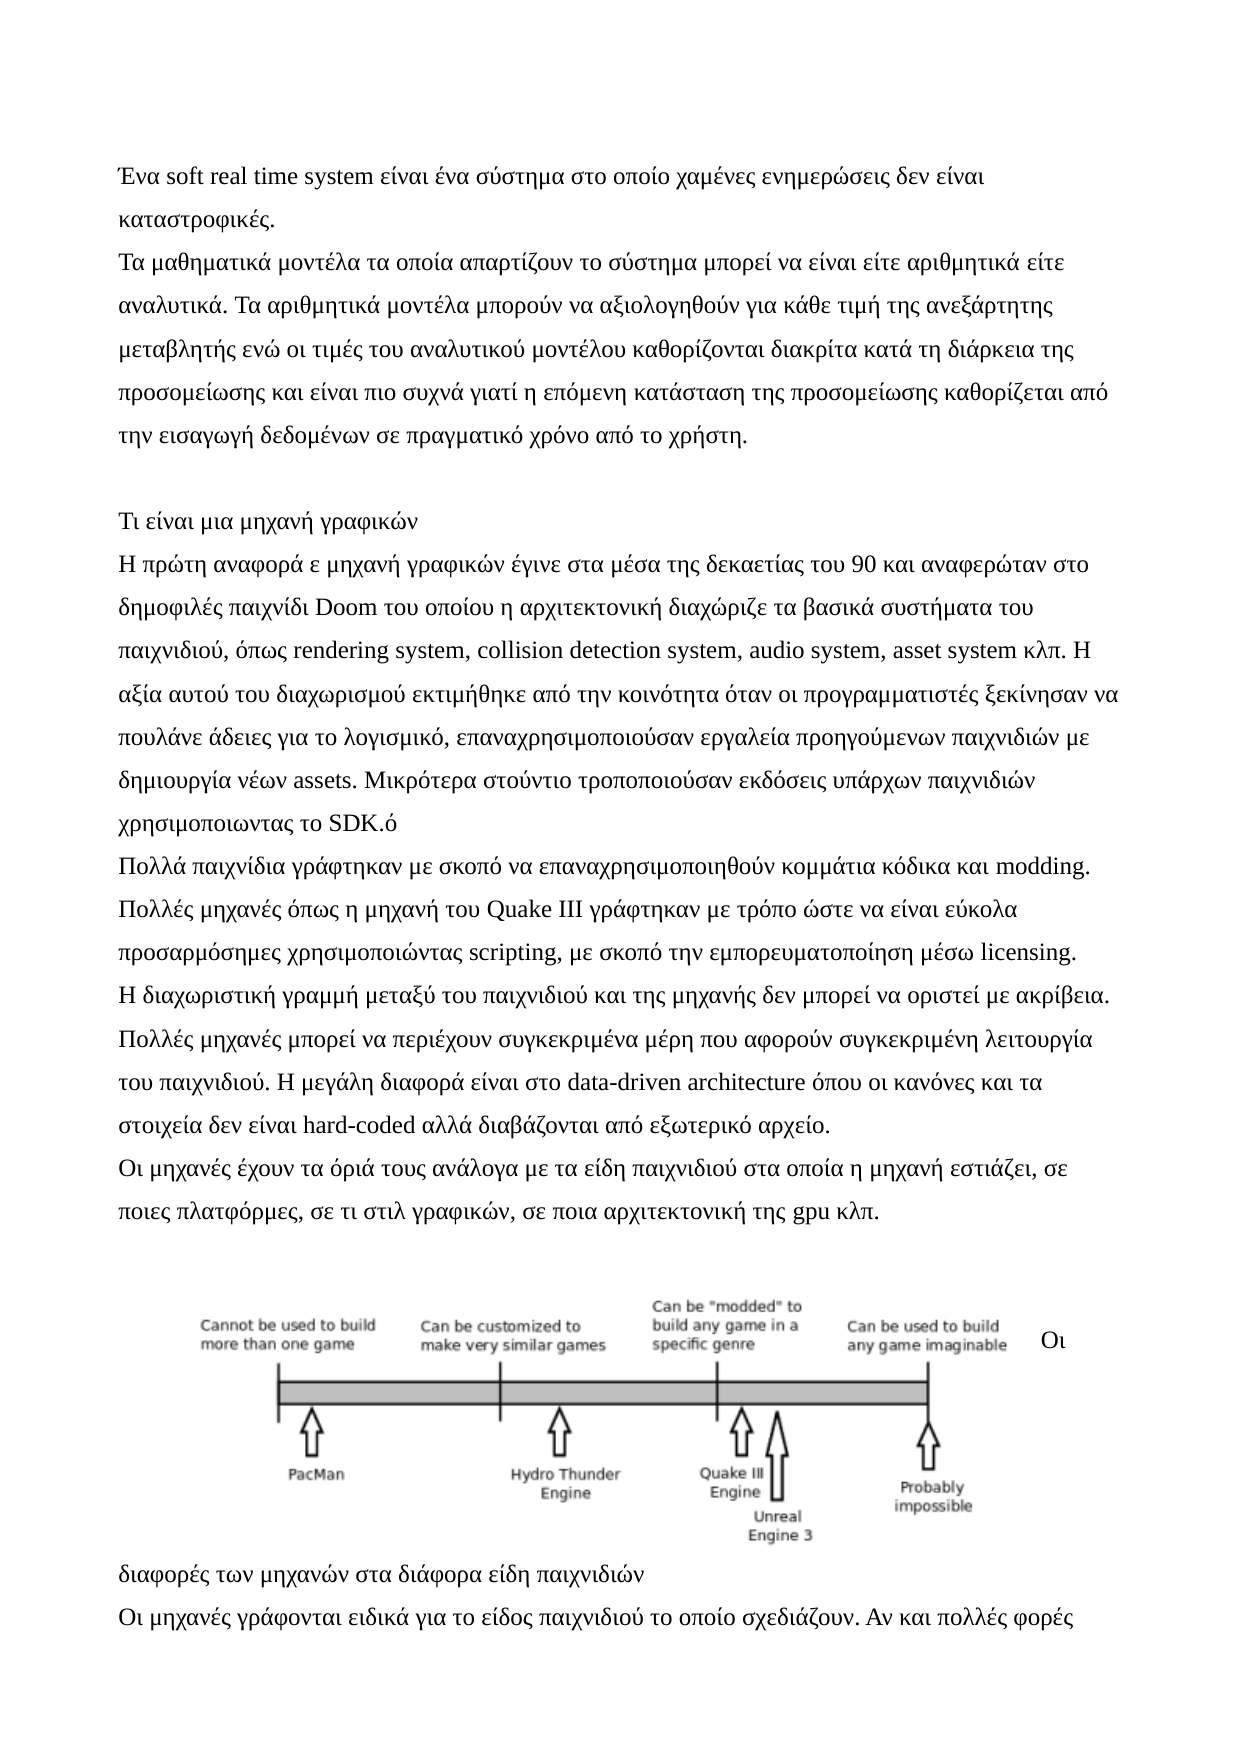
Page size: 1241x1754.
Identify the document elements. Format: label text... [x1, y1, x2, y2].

text Τα μαθηματικά μοντέλα τα οποία απαρτίζουν το σύστημα μπορεί να είναι είτε αριθμητικά είτε αναλυτικά. Τα αριθμητικά μοντέλα μπορούν να αξιολογηθούν για κάθε τιμή της ανεξάρτητης μεταβλητής ενώ οι τιμές του αναλυτικού μοντέλου καθορίζονται διακρίτα κατά τη διάρκεια της προσομείωσης και είναι πιο συχνά γιατί η επόμενη κατάσταση της προσομείωσης καθορίζεται από την εισαγωγή δεδομένων σε πραγματικό χρόνο από το χρήστη. [118, 247, 1122, 449]
text Η πρώτη αναφορά ε μηχανή γραφικών έγινε στα μέσα της δεκαετίας του 90 και αναφερώταν στο δημοφιλές παιχνίδι Doom του οποίου η αρχιτεκτονική διαχώριζε τα βασικά συστήματα του παιχνιδιού, όπως rendering system, collision detection system, audio system, asset system κλπ. Η αξία αυτού του διαχωρισμού εκτιμήθηκε από την κοινότητα όταν οι προγραμματιστές ξεκίνησαν να πουλάνε άδειες για το λογισμικό, επαναχρησιμοποιούσαν εργαλεία προηγούμενων παιχνιδιών με δημιουργία νέων assets. Μικρότερα στούντιο τροποποιούσαν εκδόσεις υπάρχων παιχνιδιών χρησιμοποιωντας το SDK.ό [118, 549, 1122, 837]
text Τι είναι μια μηχανή γραφικών [118, 506, 1122, 535]
text Η διαχωριστική γραμμή μεταξύ του παιχνιδιού και της μηχανής δεν μπορεί να οριστεί με ακρίβεια. Πολλές μηχανές μπορεί να περιέχουν συγκεκριμένα μέρη που αφορούν συγκεκριμένη λειτουργία του παιχνιδιού. Η μεγάλη διαφορά είναι στο data-driven architecture όπου οι κανόνες και τα στοιχεία δεν είναι hard-coded αλλά διαβάζονται από εξωτερικό αρχείο. [118, 981, 1122, 1139]
text Οι μηχανές έχουν τα όριά τους ανάλογα με τα είδη παιχνιδιού στα οποία η μηχανή εστιάζει, σε ποιες πλατφόρμες, σε τι στιλ γραφικών, σε ποια αρχιτεκτονική της gpu κλπ. [118, 1153, 1122, 1225]
text Ένα soft real time system είναι ένα σύστημα στο οποίο χαμένες ενημερώσεις δεν είναι καταστροφικές. [118, 161, 1122, 233]
text Πολλά παιχνίδια γράφτηκαν με σκοπό να επαναχρησιμοποιηθούν κομμάτια κόδικα και modding. Πολλές μηχανές όπως η μηχανή του Quake III γράφτηκαν με τρόπο ώστε να είναι εύκολα προσαρμόσημες χρησιμοποιώντας scripting, με σκοπό την εμπορευματοποίηση μέσω licensing. [118, 851, 1122, 966]
text Οι μηχανές γράφονται ειδικά για το είδος παιχνιδιού το οποίο σχεδιάζουν. Αν και πολλές φορές [118, 1602, 1122, 1631]
text Οι διαφορές των μηχανών στα διάφορα είδη παιχνιδιών [118, 1326, 1122, 1588]
